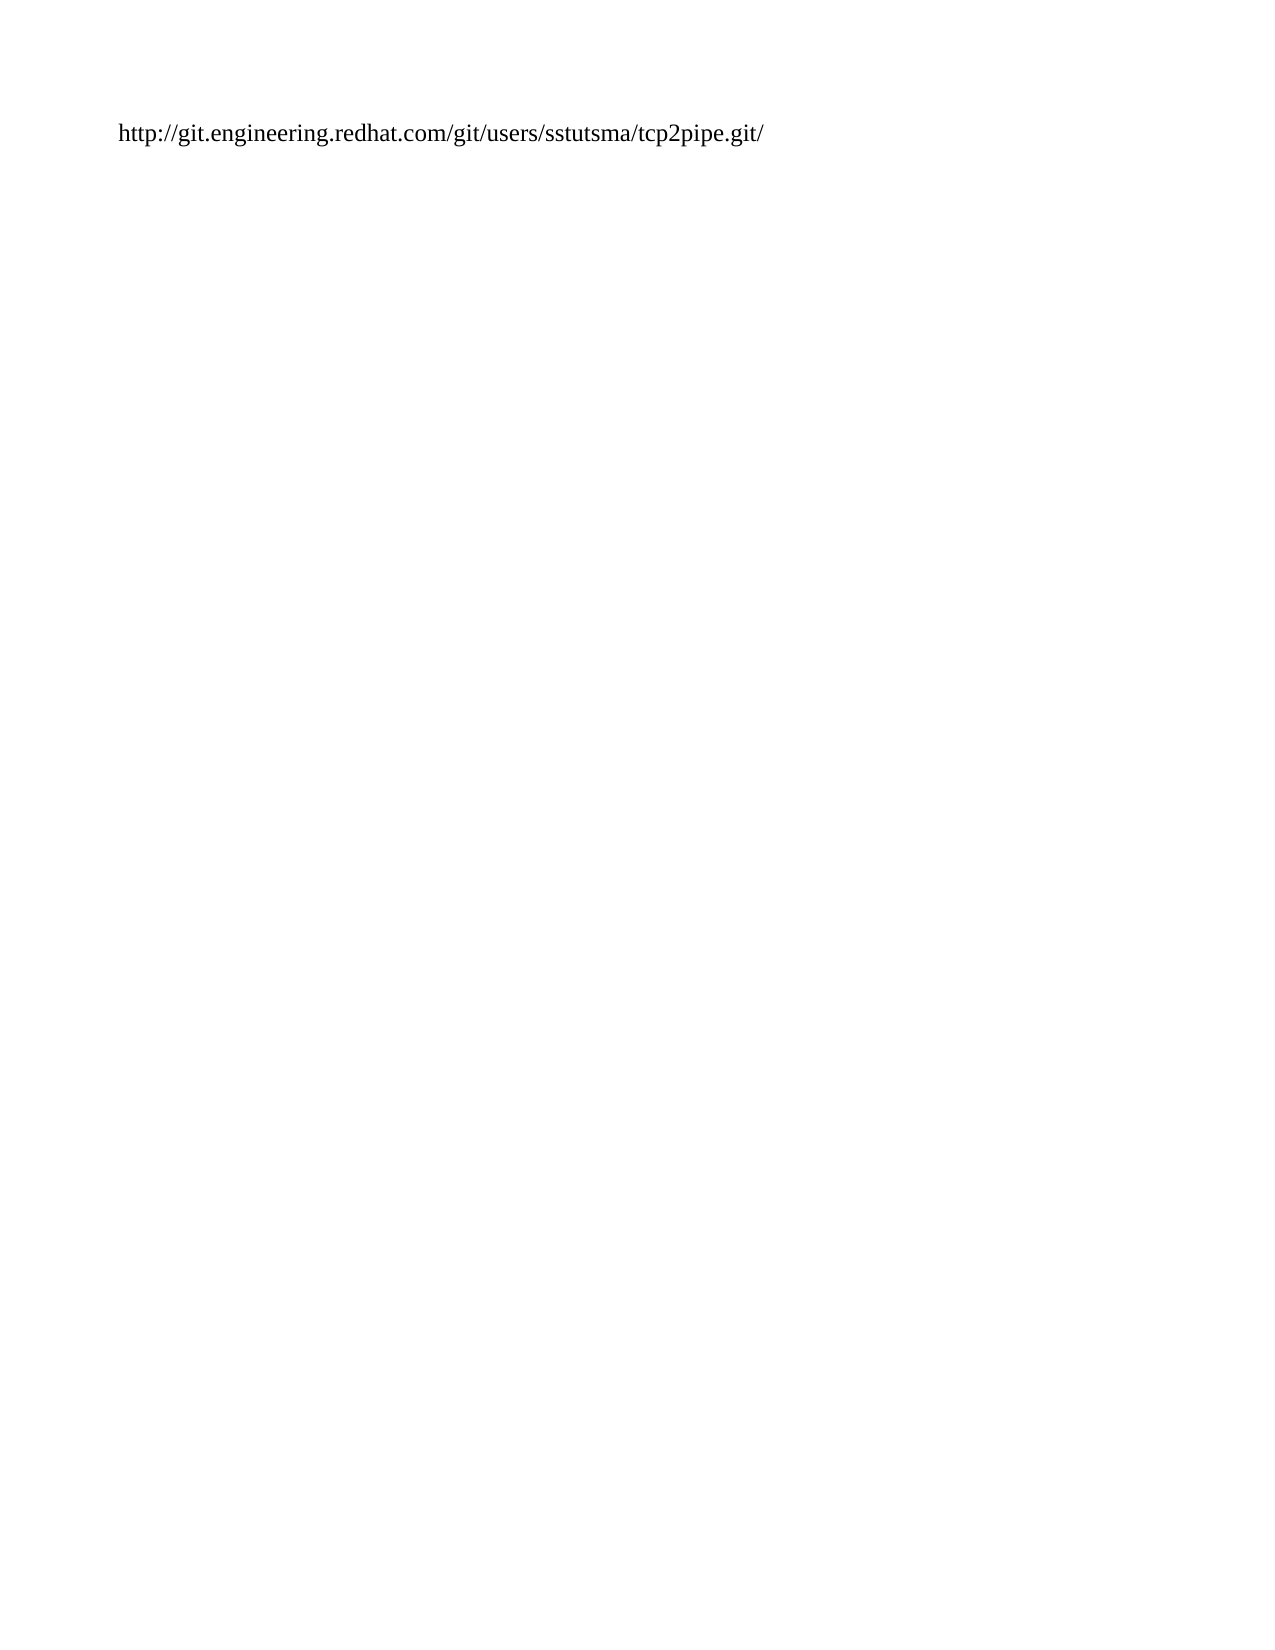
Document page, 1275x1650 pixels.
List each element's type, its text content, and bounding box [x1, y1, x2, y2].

text http://git.engineering.redhat.com/git/users/sstutsma/tcp2pipe.git/ [118, 118, 1157, 147]
